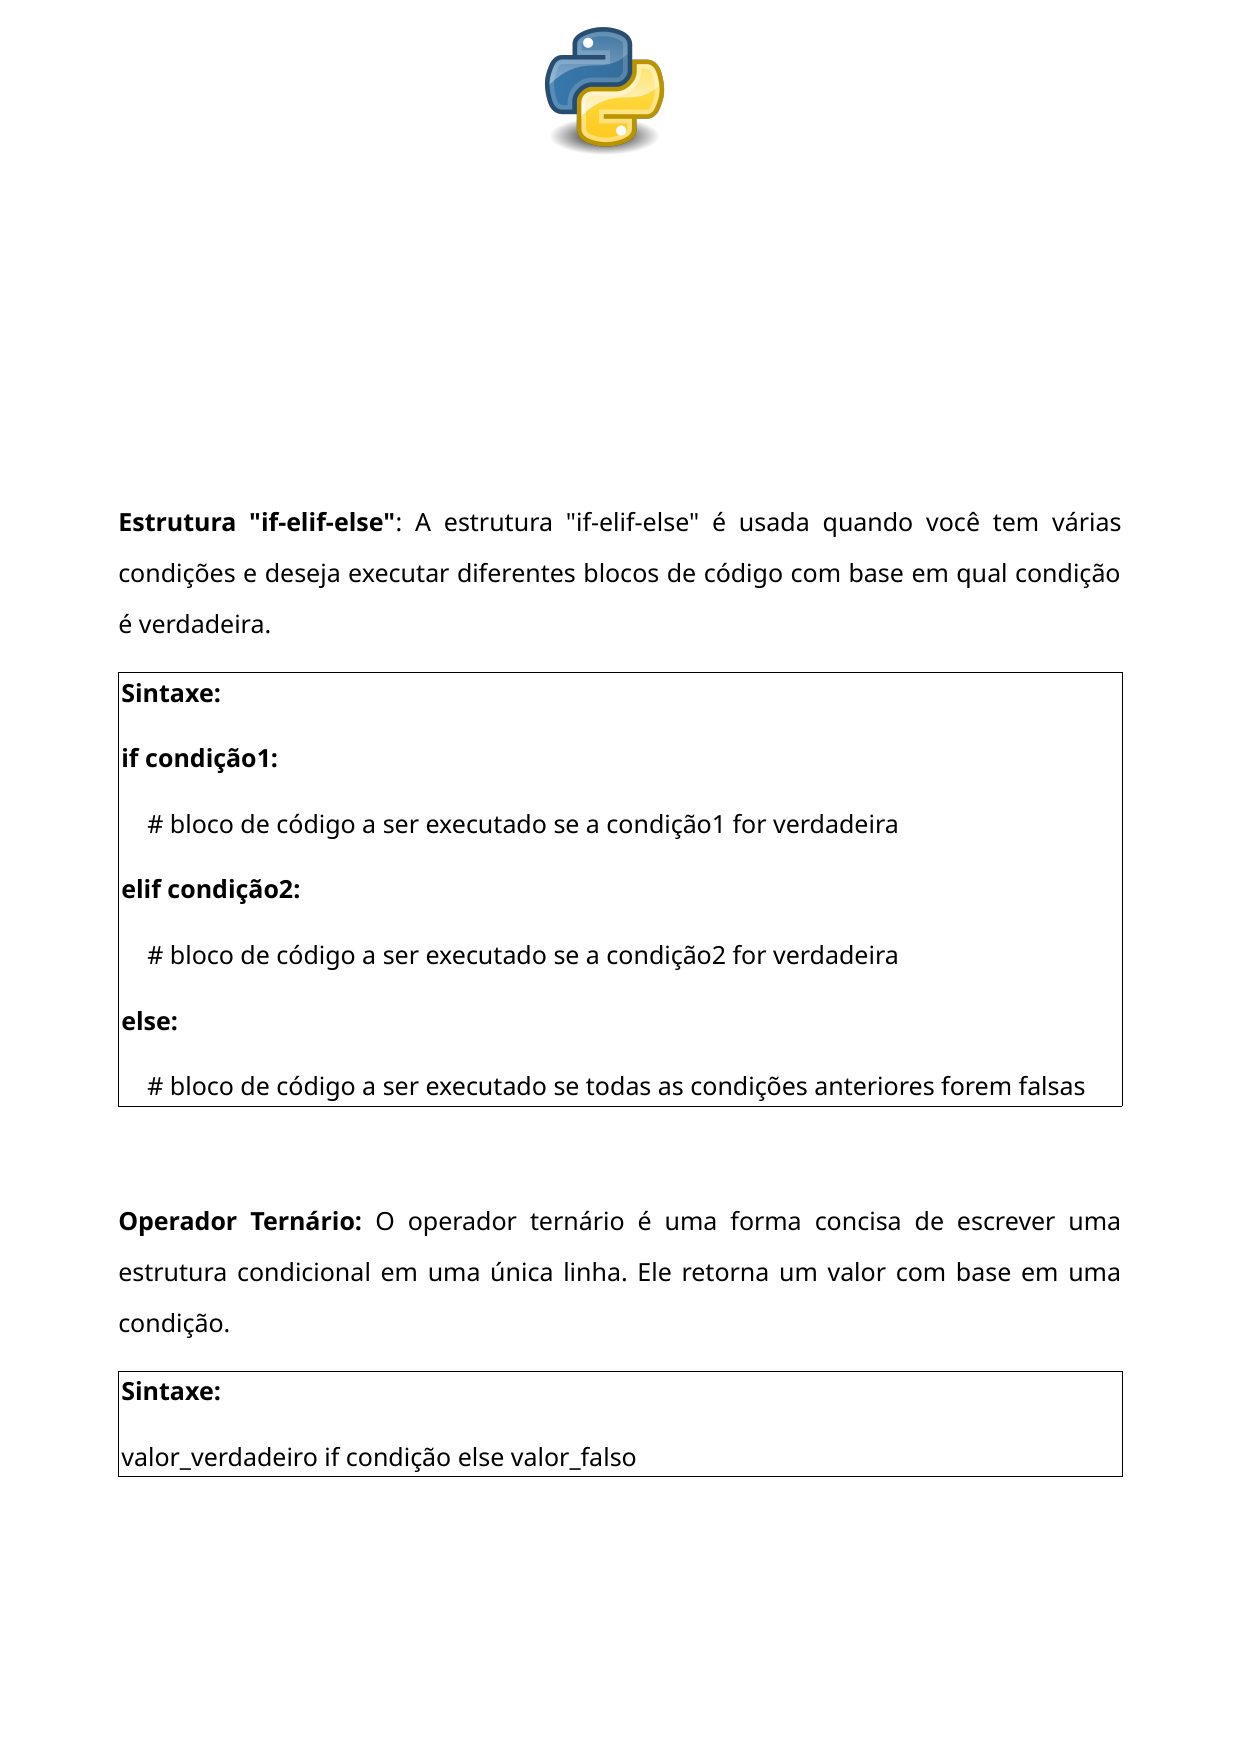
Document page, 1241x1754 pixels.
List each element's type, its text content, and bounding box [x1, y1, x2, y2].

text elif condição2: [119, 869, 1122, 906]
text # bloco de código a ser executado se a condição2 for verdadeira [119, 935, 1122, 972]
picture [537, 24, 672, 158]
text else: [119, 1000, 1122, 1037]
text valor_verdadeiro if condição else valor_falso [119, 1437, 1122, 1476]
text Sintaxe: [119, 673, 1122, 709]
text Operador Ternário: O operador ternário é uma forma concisa de escrever uma estrutura condicional em uma única linha. Ele retorna um valor com base em uma condição. [118, 1203, 1122, 1339]
text Sintaxe: [119, 1372, 1122, 1408]
text # bloco de código a ser executado se todas as condições anteriores forem falsas [119, 1066, 1122, 1106]
text if condição1: [119, 738, 1122, 775]
text Estrutura "if-elif-else": A estrutura "if-elif-else" é usada quando você tem várias condições e deseja executar diferentes blocos de código com base em qual condição é verdadeira. [118, 504, 1122, 641]
text # bloco de código a ser executado se a condição1 for verdadeira [119, 803, 1122, 841]
